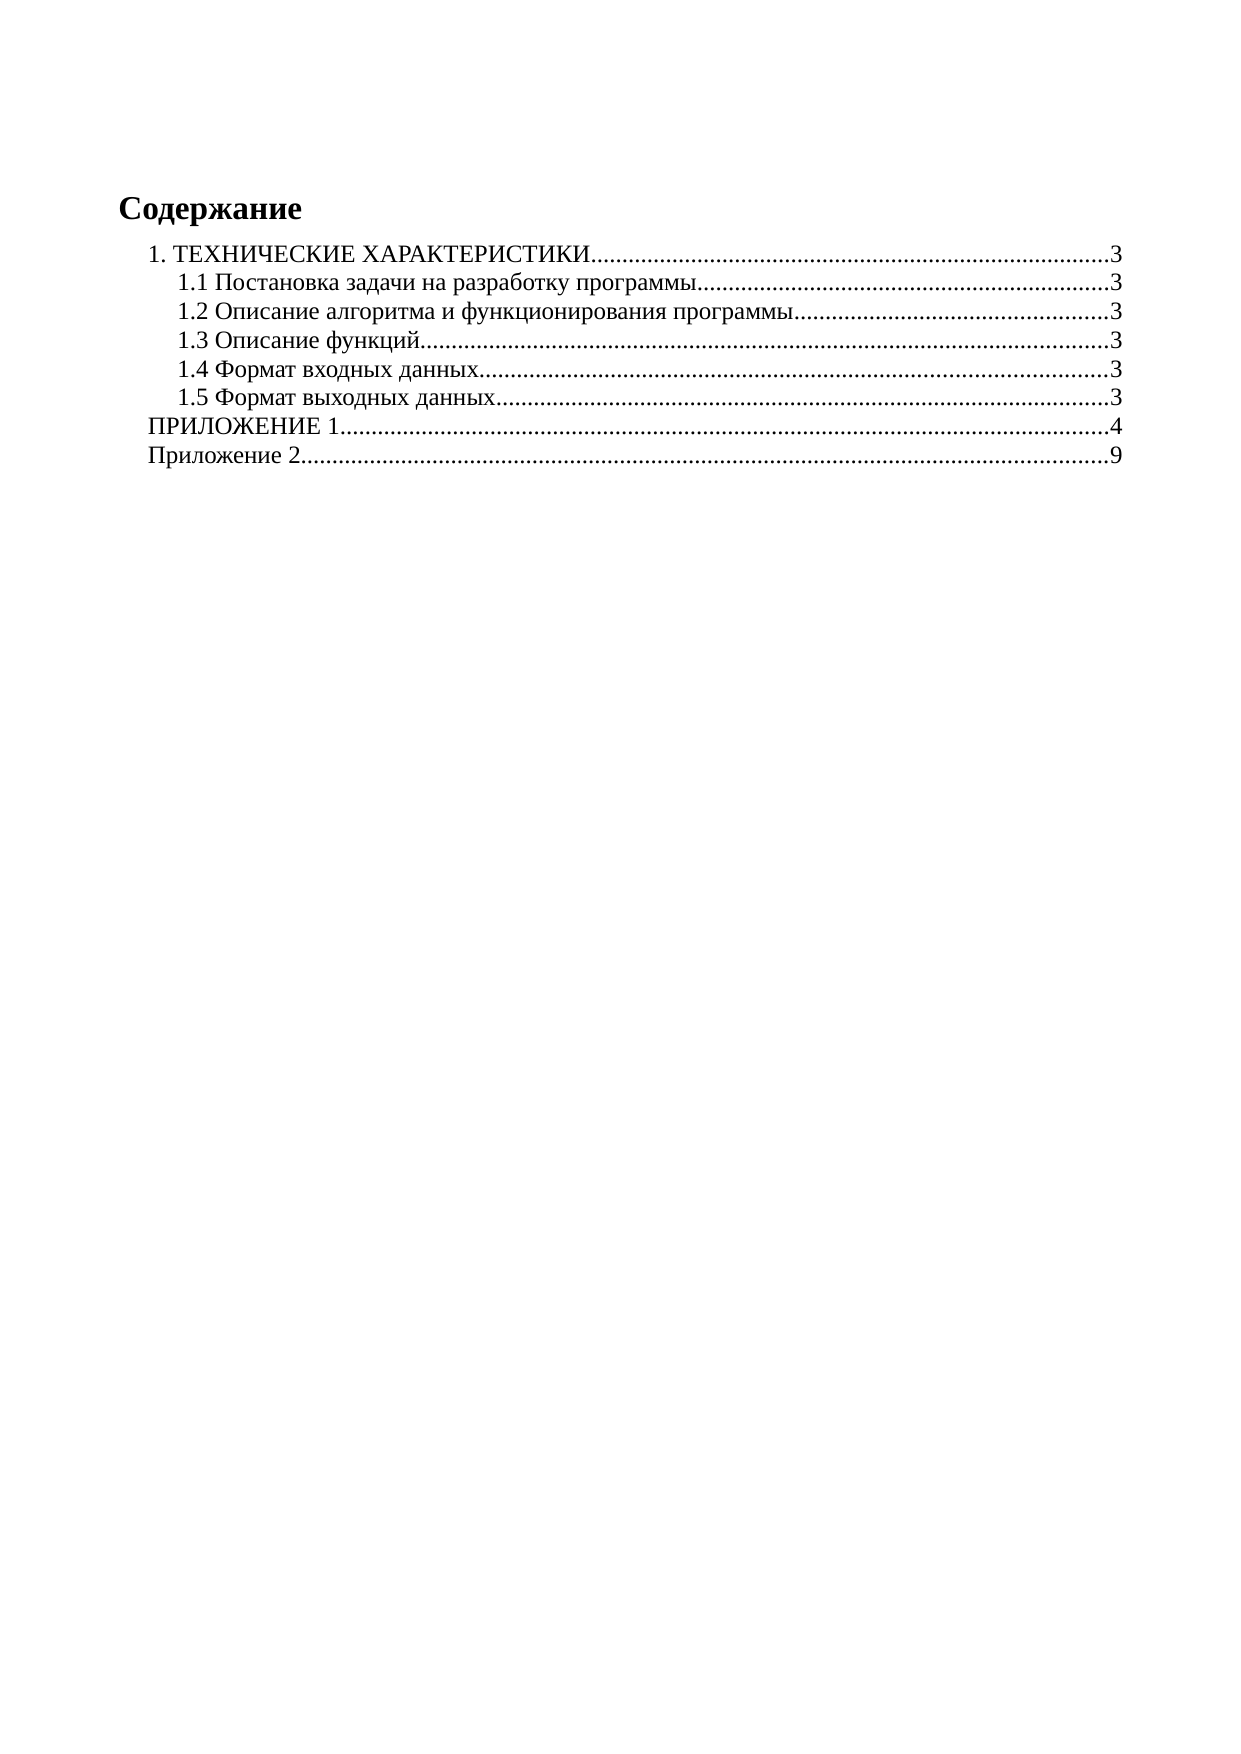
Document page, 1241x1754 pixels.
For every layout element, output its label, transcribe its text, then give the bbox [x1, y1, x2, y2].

text ПРИЛОЖЕНИЕ 1 4 [148, 411, 1122, 440]
text 1.4 Формат входных данных 3 [177, 354, 1122, 382]
text 1.1 Постановка задачи на разработку программы 3 [177, 267, 1122, 296]
text Приложение 2 9 [148, 440, 1122, 469]
text 1.5 Формат выходных данных 3 [177, 382, 1122, 411]
subtitle Содержание [118, 188, 1122, 226]
text 1. ТЕХНИЧЕСКИЕ ХАРАКТЕРИСТИКИ 3 [148, 239, 1122, 267]
text 1.2 Описание алгоритма и функционирования программы 3 [177, 296, 1122, 325]
text 1.3 Описание функций 3 [177, 325, 1122, 354]
